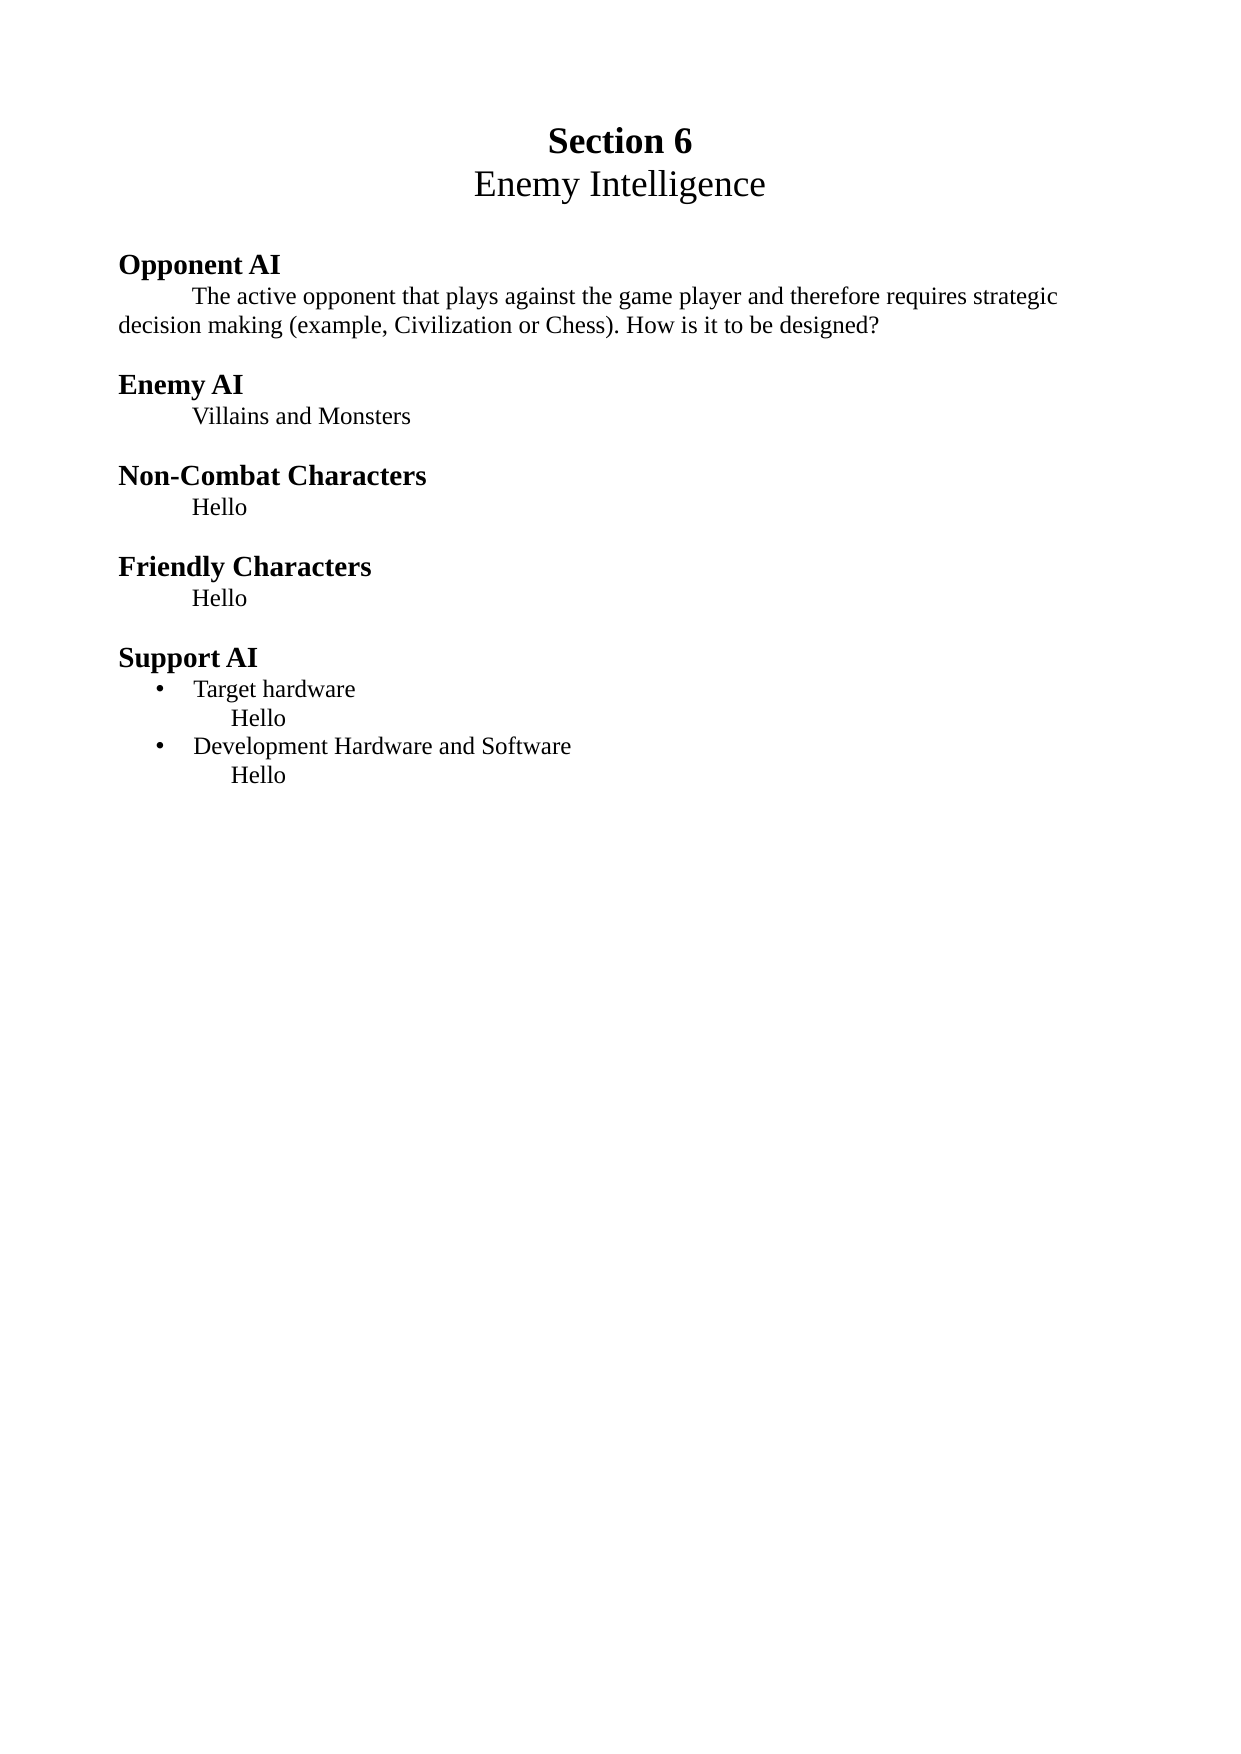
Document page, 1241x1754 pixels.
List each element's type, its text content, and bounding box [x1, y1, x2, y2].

list Hello [193, 703, 1122, 731]
text Hello [118, 492, 1122, 521]
list Hello [193, 760, 1122, 789]
text Opponent AI [118, 247, 1122, 281]
text Enemy AI [118, 367, 1122, 401]
text Non-Combat Characters [118, 458, 1122, 492]
text Section 6 [118, 118, 1122, 161]
list Development Hardware and Software [156, 731, 1122, 760]
list Target hardware [156, 674, 1122, 703]
text Friendly Characters [118, 549, 1122, 583]
text Enemy Intelligence [118, 161, 1122, 204]
text The active opponent that plays against the game player and therefore requires strategic decision making (example, Civilization or Chess). How is it to be designed? [118, 281, 1122, 338]
text Support AI [118, 640, 1122, 674]
text Villains and Monsters [118, 401, 1122, 429]
text Hello [118, 583, 1122, 612]
